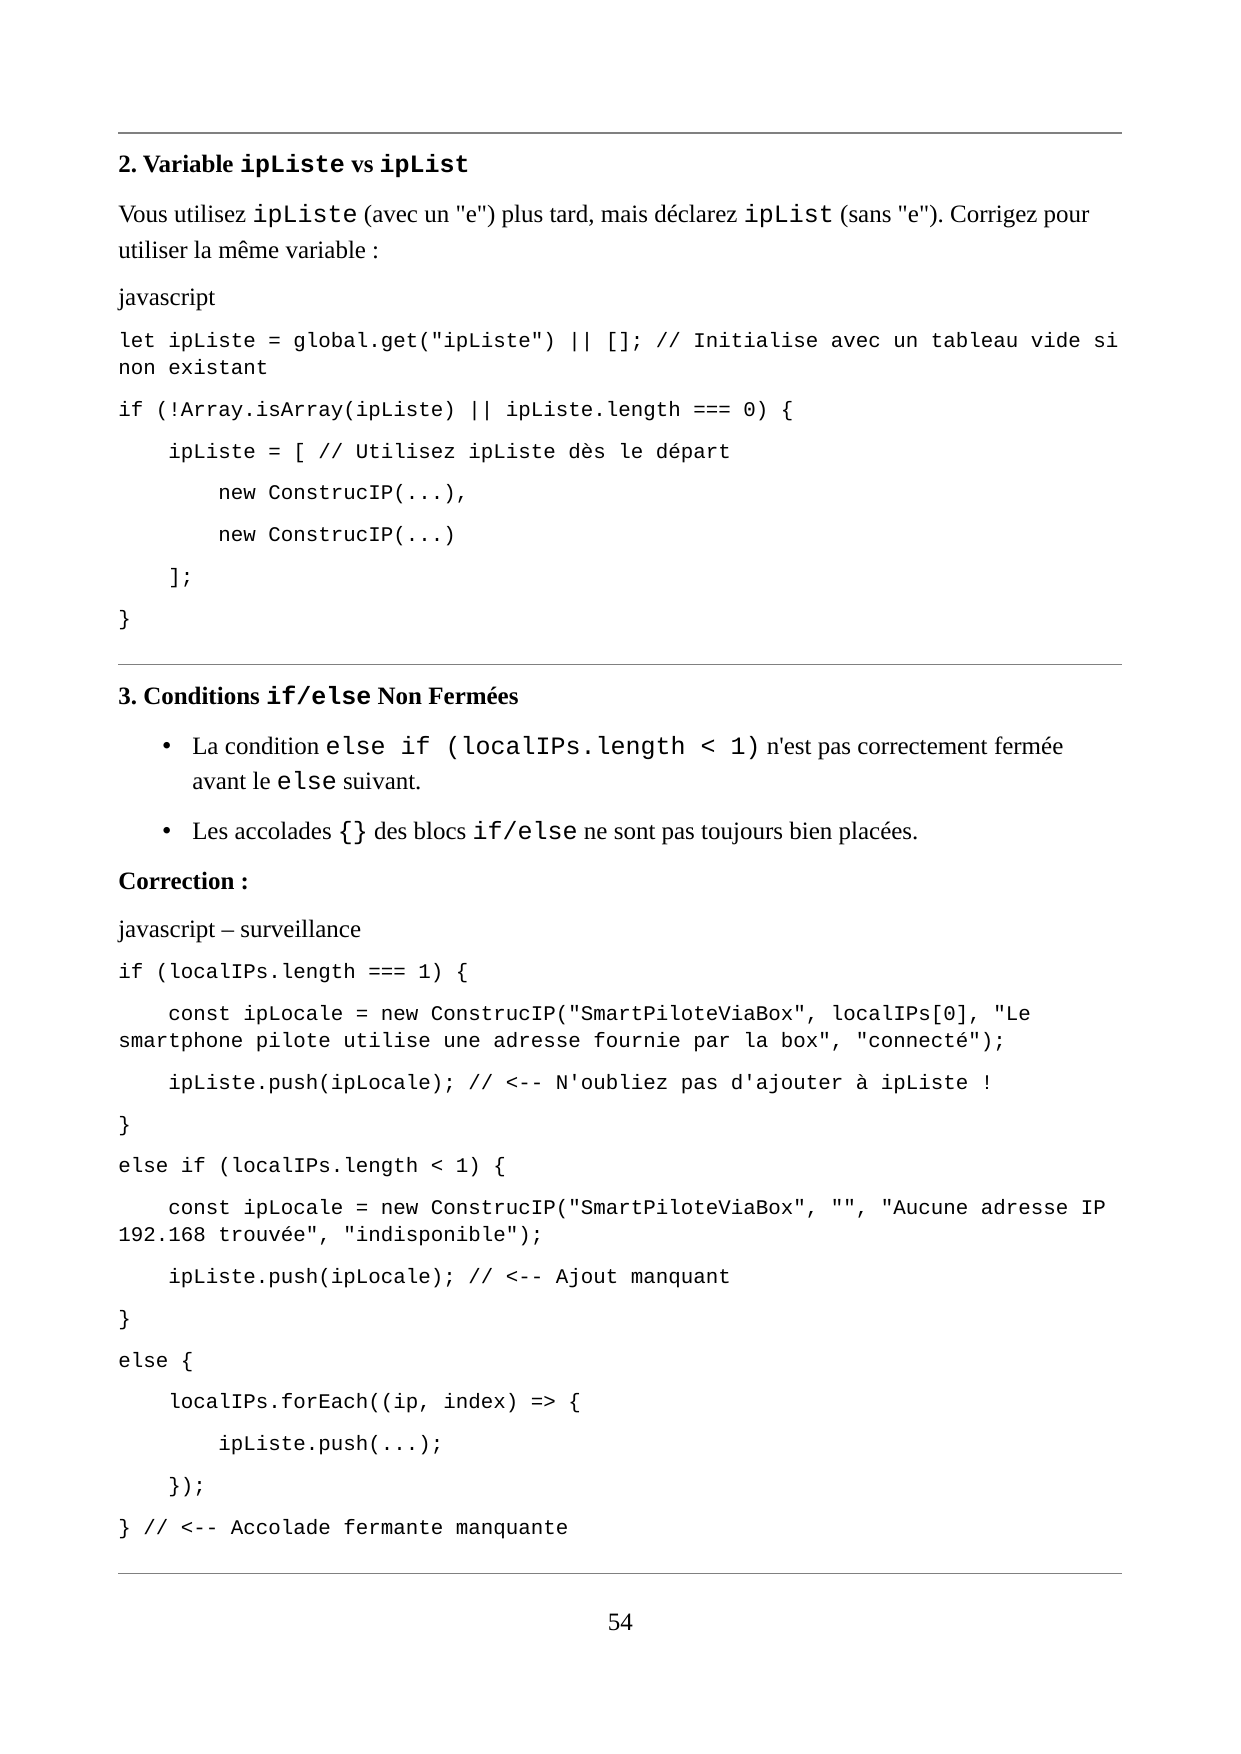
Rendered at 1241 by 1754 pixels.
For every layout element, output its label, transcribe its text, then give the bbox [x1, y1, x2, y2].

text }); [118, 1475, 1122, 1499]
text ]; [118, 566, 1122, 589]
text const ipLocale = new ConstrucIP("SmartPiloteViaBox", localIPs[0], "Le smartphone pilote utilise une adresse fournie par la box", "connecté"); [118, 1003, 1122, 1054]
text ipListe.push(ipLocale); // <-- N'oubliez pas d'ajouter à ipListe ! [118, 1072, 1122, 1096]
text ipListe.push(...); [118, 1433, 1122, 1457]
text javascript – surveillance [118, 914, 1122, 942]
text new ConstrucIP(...) [118, 524, 1122, 548]
text Vous utilisez ipListe (avec un "e") plus tard, mais déclarez ipList (sans "e"). Corrigez pour utiliser la même variable : [118, 199, 1122, 263]
subtitle 3. Conditions if/else Non Fermées [118, 681, 1122, 712]
text ipListe.push(ipLocale); // <-- Ajout manquant [118, 1266, 1122, 1290]
text if (!Array.isArray(ipListe) || ipListe.length === 0) { [118, 399, 1122, 422]
text } [118, 1308, 1122, 1332]
text let ipListe = global.get("ipListe") || []; // Initialise avec un tableau vide si non existant [118, 330, 1122, 381]
list Les accolades {} des blocs if/else ne sont pas toujours bien placées. [162, 816, 1122, 847]
list La condition else if (localIPs.length < 1) n'est pas correctement fermée avant le else suivant. [162, 731, 1122, 797]
text javascript [118, 282, 1122, 311]
text if (localIPs.length === 1) { [118, 961, 1122, 985]
text } [118, 1114, 1122, 1137]
text localIPs.forEach((ip, index) => { [118, 1392, 1122, 1415]
text } // <-- Accolade fermante manquante [118, 1517, 1122, 1541]
text new ConstrucIP(...), [118, 482, 1122, 506]
text Correction : [118, 866, 1122, 895]
text else if (localIPs.length < 1) { [118, 1156, 1122, 1179]
text } [118, 608, 1122, 631]
subtitle 2. Variable ipListe vs ipList [118, 149, 1122, 180]
text ipListe = [ // Utilisez ipListe dès le départ [118, 441, 1122, 464]
text else { [118, 1350, 1122, 1373]
text const ipLocale = new ConstrucIP("SmartPiloteViaBox", "", "Aucune adresse IP 192.168 trouvée", "indisponible"); [118, 1197, 1122, 1248]
